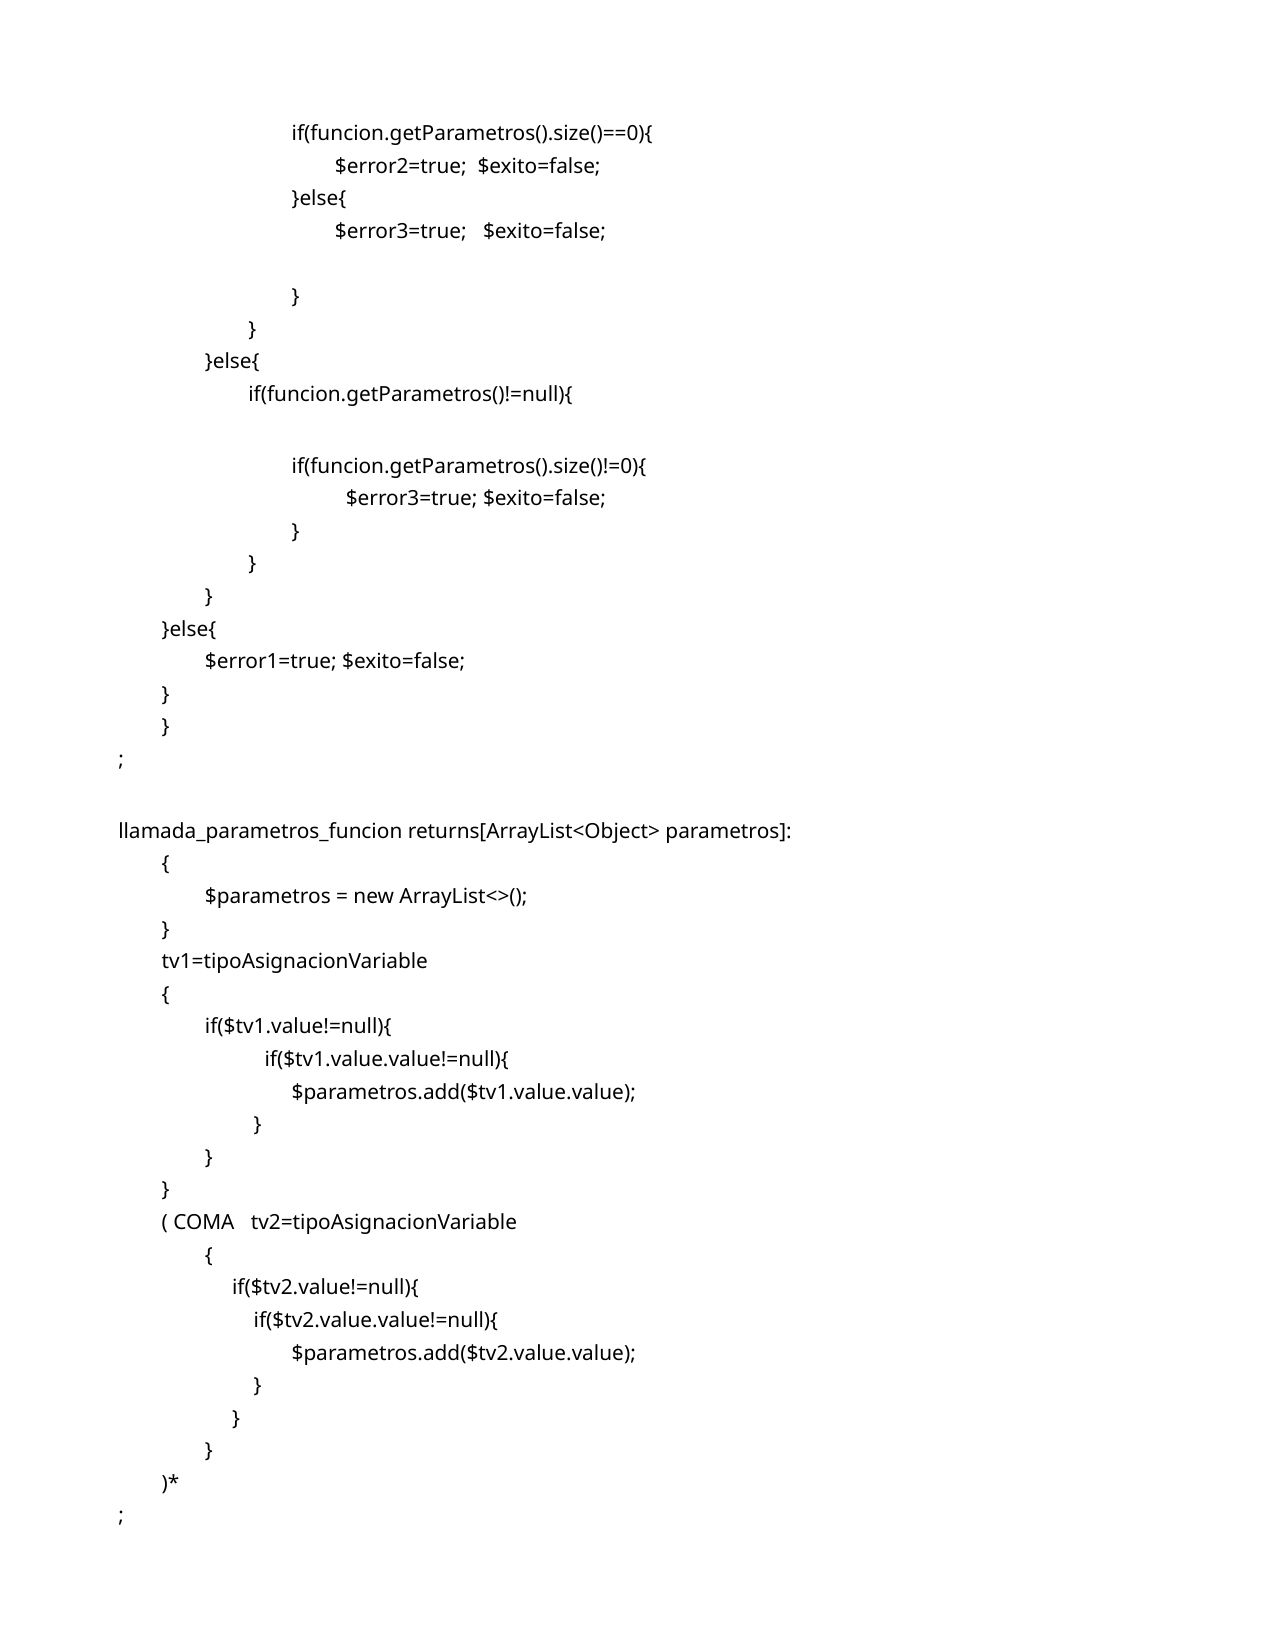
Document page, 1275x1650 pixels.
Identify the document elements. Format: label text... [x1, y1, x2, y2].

text } [118, 914, 1157, 942]
text ; [118, 1501, 1157, 1529]
text } [118, 581, 1157, 609]
text $error1=true; $exito=false; [118, 646, 1157, 675]
text } [118, 281, 1157, 309]
text if($tv1.value!=null){ [118, 1012, 1157, 1040]
text if(funcion.getParametros()!=null){ [118, 379, 1157, 407]
text )* [118, 1468, 1157, 1496]
text } [118, 1109, 1157, 1138]
text $parametros.add($tv1.value.value); [118, 1077, 1157, 1105]
text $parametros.add($tv2.value.value); [118, 1338, 1157, 1366]
text ( COMA tv2=tipoAsignacionVariable [118, 1207, 1157, 1236]
text } [118, 679, 1157, 707]
text }else{ [118, 346, 1157, 375]
text if(funcion.getParametros().size()!=0){ [118, 451, 1157, 479]
text if($tv2.value.value!=null){ [118, 1305, 1157, 1333]
text } [118, 548, 1157, 577]
text ; [118, 744, 1157, 773]
text $error3=true; $exito=false; [118, 216, 1157, 244]
text tv1=tipoAsignacionVariable [118, 946, 1157, 975]
text { [118, 979, 1157, 1007]
text $parametros = new ArrayList<>(); [118, 881, 1157, 909]
text } [118, 1435, 1157, 1464]
text } [118, 314, 1157, 342]
text if(funcion.getParametros().size()==0){ [118, 118, 1157, 147]
text } [118, 1370, 1157, 1399]
text $error3=true; $exito=false; [118, 483, 1157, 512]
text if($tv1.value.value!=null){ [118, 1044, 1157, 1073]
text llamada_parametros_funcion returns[ArrayList<Object> parametros]: [118, 816, 1157, 844]
text } [118, 1403, 1157, 1431]
text } [118, 1142, 1157, 1170]
text } [118, 1174, 1157, 1203]
text { [118, 1240, 1157, 1268]
text }else{ [118, 183, 1157, 212]
text }else{ [118, 614, 1157, 642]
text if($tv2.value!=null){ [118, 1272, 1157, 1301]
text $error2=true; $exito=false; [118, 151, 1157, 179]
text } [118, 712, 1157, 740]
text } [118, 516, 1157, 544]
text { [118, 848, 1157, 877]
